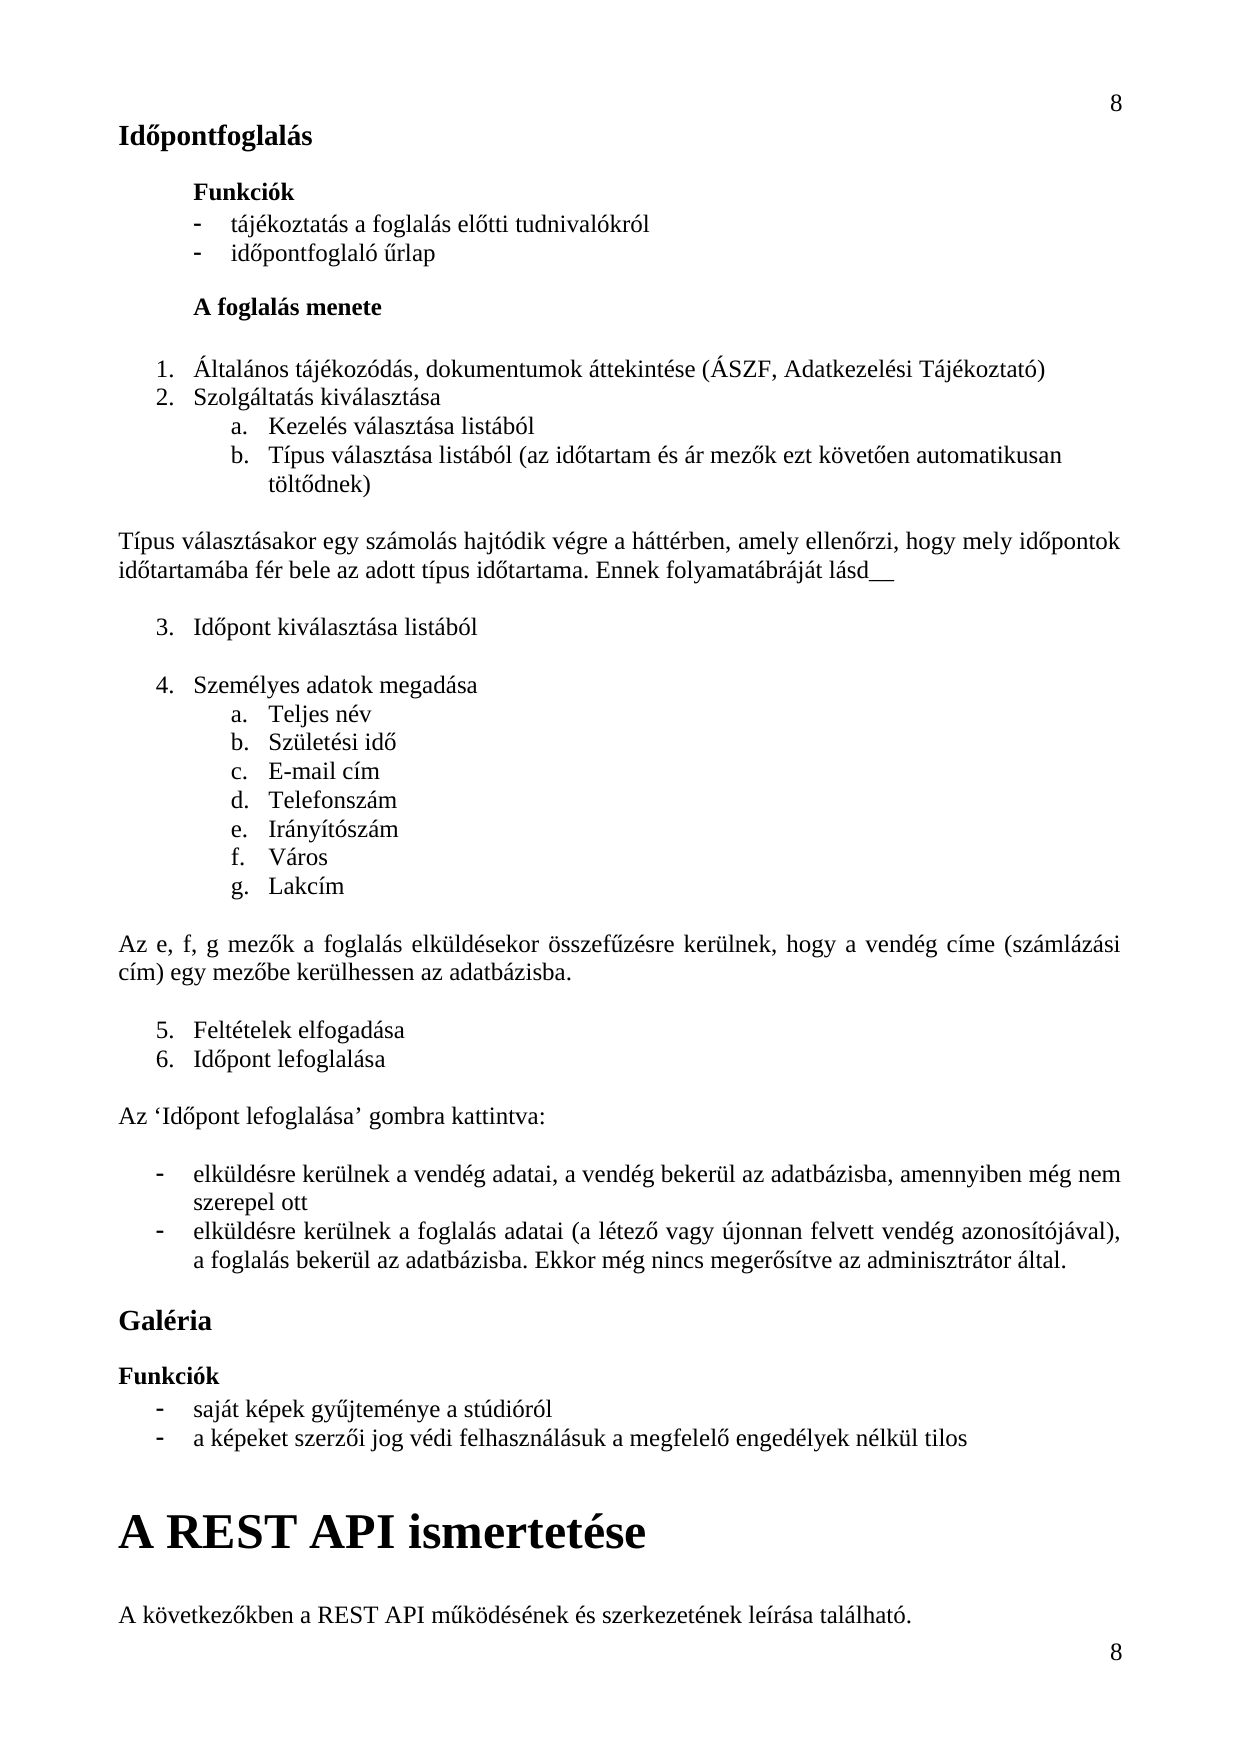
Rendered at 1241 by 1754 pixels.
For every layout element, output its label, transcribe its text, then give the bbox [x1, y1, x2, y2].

text Az ‘Időpont lefoglalása’ gombra kattintva: [118, 1101, 1122, 1130]
list Telefonszám [231, 785, 1122, 814]
list Általános tájékozódás, dokumentumok áttekintése (ÁSZF, Adatkezelési Tájékoztató) [156, 354, 1122, 382]
list Időpont lefoglalása [156, 1044, 1122, 1072]
text Típus választásakor egy számolás hajtódik végre a háttérben, amely ellenőrzi, hogy mely időpontok időtartamába fér bele az adott típus időtartama. Ennek folyamatábráját lásd__ [118, 526, 1122, 584]
list Teljes név [231, 699, 1122, 727]
subtitle Funkciók [118, 177, 1122, 205]
list Város [231, 842, 1122, 871]
subtitle Időpontfoglalás [118, 118, 1122, 152]
list tájékoztatás a foglalás előtti tudnivalókról [193, 209, 1122, 238]
list saját képek gyűjteménye a stúdióról [156, 1394, 1122, 1423]
text Az e, f, g mezők a foglalás elküldésekor összefűzésre kerülnek, hogy a vendég címe (számlázási cím) egy mezőbe kerülhessen az adatbázisba. [118, 929, 1122, 986]
list elküldésre kerülnek a foglalás adatai (a létező vagy újonnan felvett vendég azonosítójával), a foglalás bekerül az adatbázisba. Ekkor még nincs megerősítve az adminisztrátor által. [156, 1216, 1122, 1274]
list Időpont kiválasztása listából [156, 612, 1122, 641]
text A következőkben a REST API működésének és szerkezetének leírása található. [118, 1601, 1122, 1629]
subtitle Funkciók [118, 1361, 1122, 1390]
list Személyes adatok megadása [156, 670, 1122, 699]
list a képeket szerzői jog védi felhasználásuk a megfelelő engedélyek nélkül tilos [156, 1423, 1122, 1452]
list Feltételek elfogadása [156, 1015, 1122, 1044]
list Irányítószám [231, 814, 1122, 842]
list Kezelés választása listából [231, 411, 1122, 440]
list E-mail cím [231, 756, 1122, 785]
subtitle Galéria [118, 1303, 1122, 1336]
list elküldésre kerülnek a vendég adatai, a vendég bekerül az adatbázisba, amennyiben még nem szerepel ott [156, 1159, 1122, 1216]
list Lakcím [231, 871, 1122, 900]
list Típus választása listából (az időtartam és ár mezők ezt követően automatikusan töltődnek) [231, 440, 1122, 497]
subtitle A foglalás menete [118, 292, 1122, 321]
list Szolgáltatás kiválasztása [156, 382, 1122, 411]
list időpontfoglaló űrlap [193, 238, 1122, 267]
subtitle A REST API ismertetése [118, 1502, 1122, 1559]
list Születési idő [231, 727, 1122, 756]
